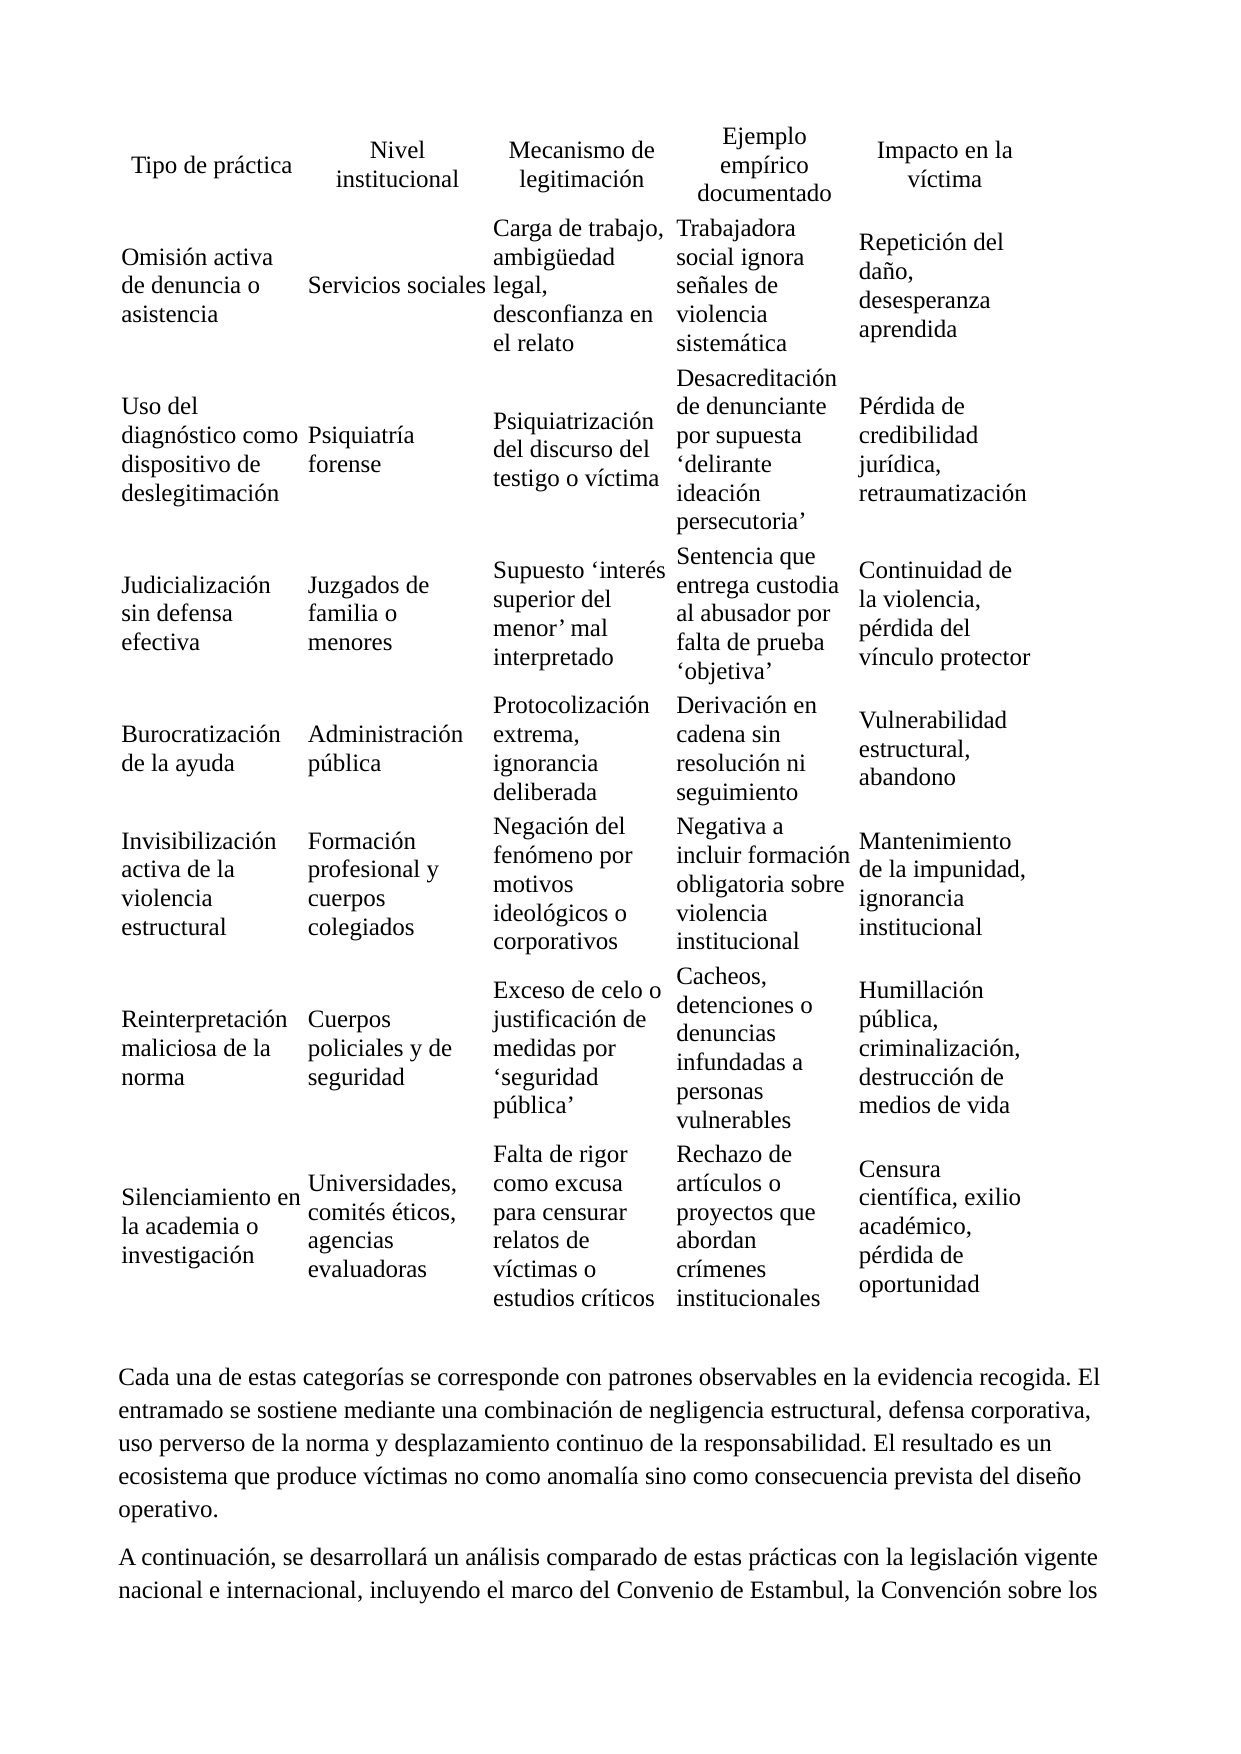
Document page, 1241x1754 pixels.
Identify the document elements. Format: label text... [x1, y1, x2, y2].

table_cell Rechazo de artículos o proyectos que abordan crímenes institucionales [673, 1136, 856, 1315]
table_cell Derivación en cadena sin resolución ni seguimiento [673, 688, 856, 808]
table_header Impacto en la víctima [856, 118, 1033, 210]
table_cell Desacreditación de denunciante por supuesta ‘delirante ideación persecutoria’ [673, 360, 856, 538]
table_cell Carga de trabajo, ambigüedad legal, desconfianza en el relato [490, 210, 673, 360]
table_cell Falta de rigor como excusa para censurar relatos de víctimas o estudios críticos [490, 1136, 673, 1315]
table_cell Negación del fenómeno por motivos ideológicos o corporativos [490, 809, 673, 958]
table_cell Cuerpos policiales y de seguridad [305, 958, 490, 1136]
table_cell Censura científica, exilio académico, pérdida de oportunidad [856, 1136, 1033, 1315]
table_cell Supuesto ‘interés superior del menor’ mal interpretado [490, 538, 673, 688]
table_cell Pérdida de credibilidad jurídica, retraumatización [856, 360, 1033, 538]
table_cell Silenciamiento en la academia o investigación [118, 1136, 305, 1315]
table_cell Universidades, comités éticos, agencias evaluadoras [305, 1136, 490, 1315]
table_cell Vulnerabilidad estructural, abandono [856, 688, 1033, 808]
table_cell Repetición del daño, desesperanza aprendida [856, 210, 1033, 360]
table_cell Formación profesional y cuerpos colegiados [305, 809, 490, 958]
table_cell Sentencia que entrega custodia al abusador por falta de prueba ‘objetiva’ [673, 538, 856, 688]
table_cell Uso del diagnóstico como dispositivo de deslegitimación [118, 360, 305, 538]
table_cell Juzgados de familia o menores [305, 538, 490, 688]
table_cell Trabajadora social ignora señales de violencia sistemática [673, 210, 856, 360]
text Cada una de estas categorías se corresponde con patrones observables en la evidencia recogida. El entramado se sostiene mediante una combinación de negligencia estructural, defensa corporativa, uso perverso de la norma y desplazamiento continuo de la responsabilidad. El resultado es un ecosistema que produce víctimas no como anomalía sino como consecuencia prevista del diseño operativo. [118, 1362, 1122, 1523]
table_cell Psiquiatría forense [305, 360, 490, 538]
table_cell Negativa a incluir formación obligatoria sobre violencia institucional [673, 809, 856, 958]
table_cell Judicialización sin defensa efectiva [118, 538, 305, 688]
table_cell Continuidad de la violencia, pérdida del vínculo protector [856, 538, 1033, 688]
table_cell Administración pública [305, 688, 490, 808]
table_header Tipo de práctica [118, 118, 305, 210]
table_header Nivel institucional [305, 118, 490, 210]
table_header Mecanismo de legitimación [490, 118, 673, 210]
table_cell Omisión activa de denuncia o asistencia [118, 210, 305, 360]
table_cell Burocratización de la ayuda [118, 688, 305, 808]
table_cell Humillación pública, criminalización, destrucción de medios de vida [856, 958, 1033, 1136]
table_cell Invisibilización activa de la violencia estructural [118, 809, 305, 958]
table_cell Servicios sociales [305, 210, 490, 360]
table_header Ejemplo empírico documentado [673, 118, 856, 210]
table_cell Reinterpretación maliciosa de la norma [118, 958, 305, 1136]
table_cell Cacheos, detenciones o denuncias infundadas a personas vulnerables [673, 958, 856, 1136]
table_cell Protocolización extrema, ignorancia deliberada [490, 688, 673, 808]
table_cell Exceso de celo o justificación de medidas por ‘seguridad pública’ [490, 958, 673, 1136]
table_cell Psiquiatrización del discurso del testigo o víctima [490, 360, 673, 538]
text A continuación, se desarrollará un análisis comparado de estas prácticas con la legislación vigente nacional e internacional, incluyendo el marco del Convenio de Estambul, la Convención sobre los [118, 1542, 1122, 1604]
table_cell Mantenimiento de la impunidad, ignorancia institucional [856, 809, 1033, 958]
